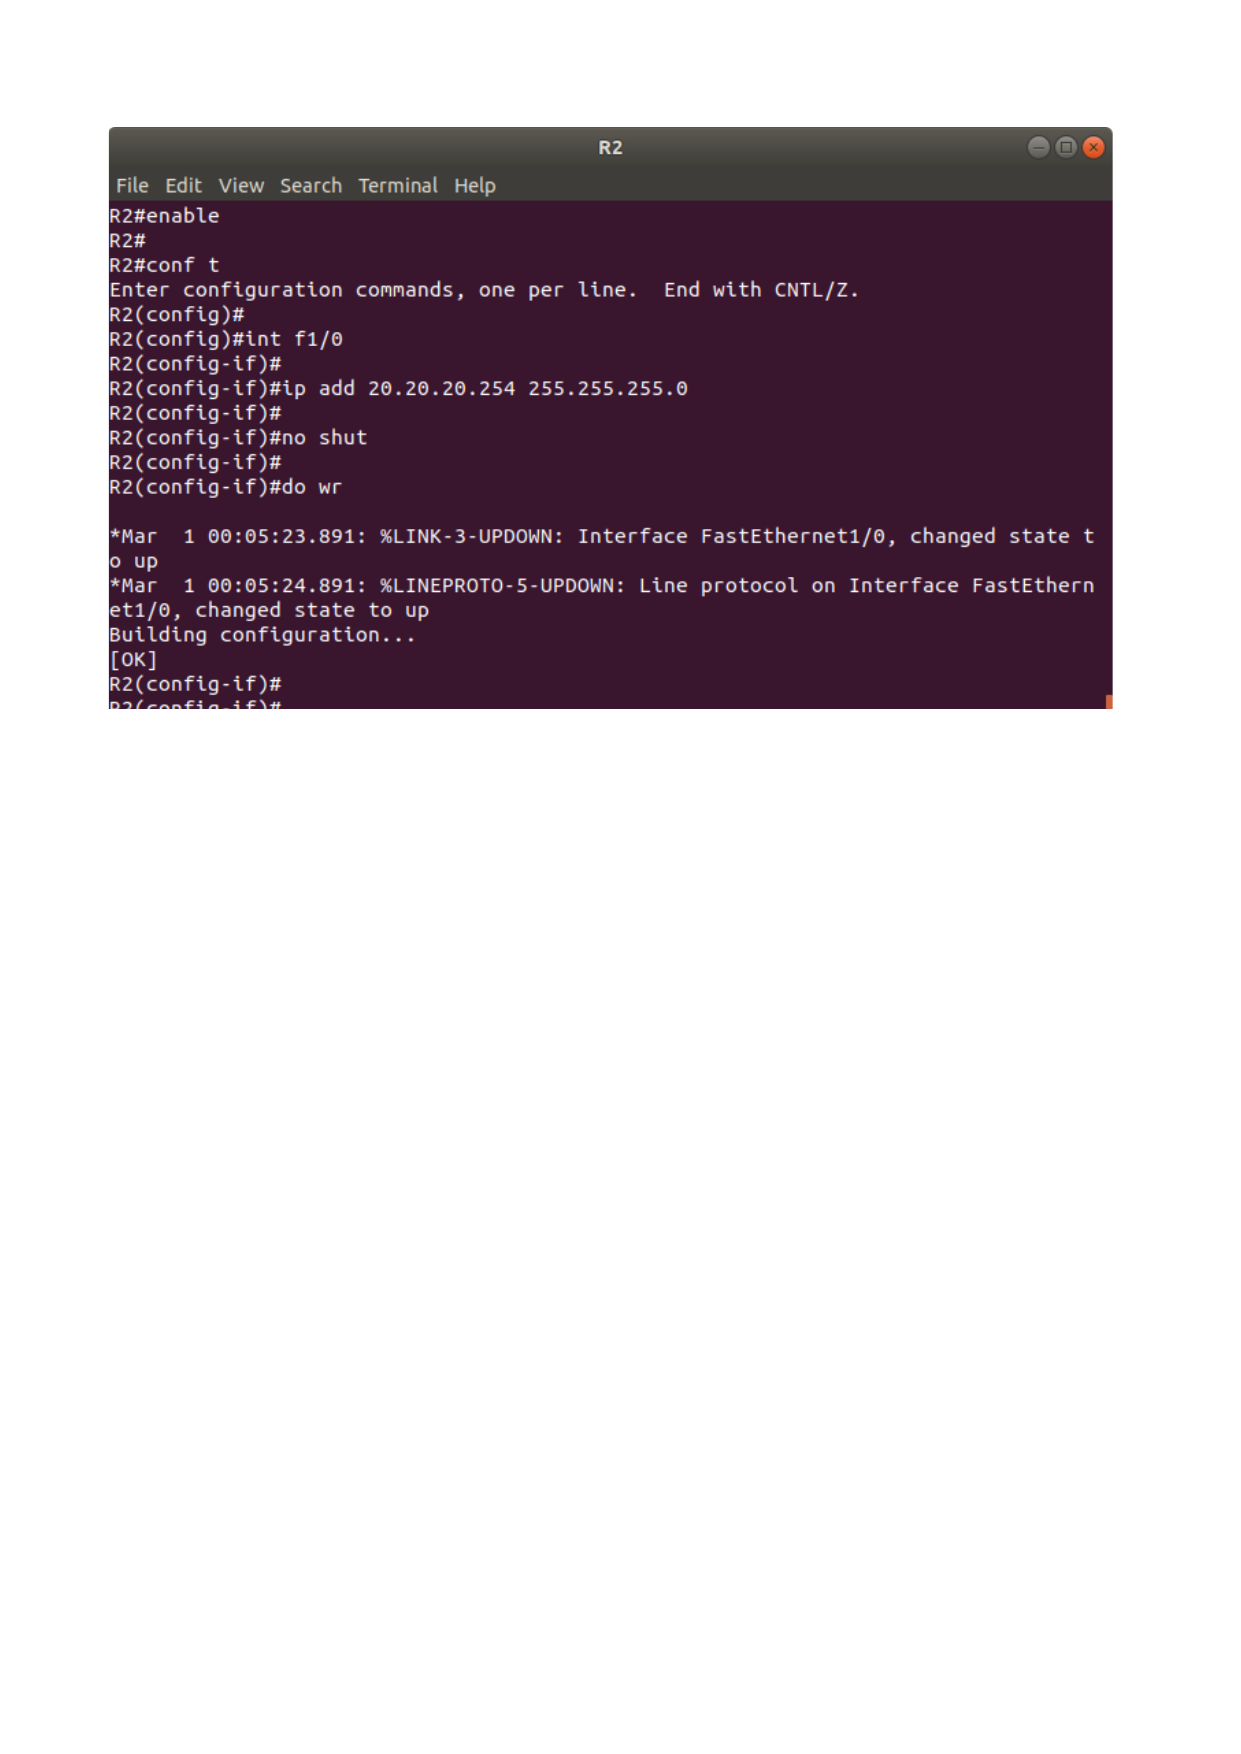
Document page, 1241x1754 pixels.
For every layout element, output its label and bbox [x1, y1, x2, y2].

picture [108, 127, 1113, 709]
